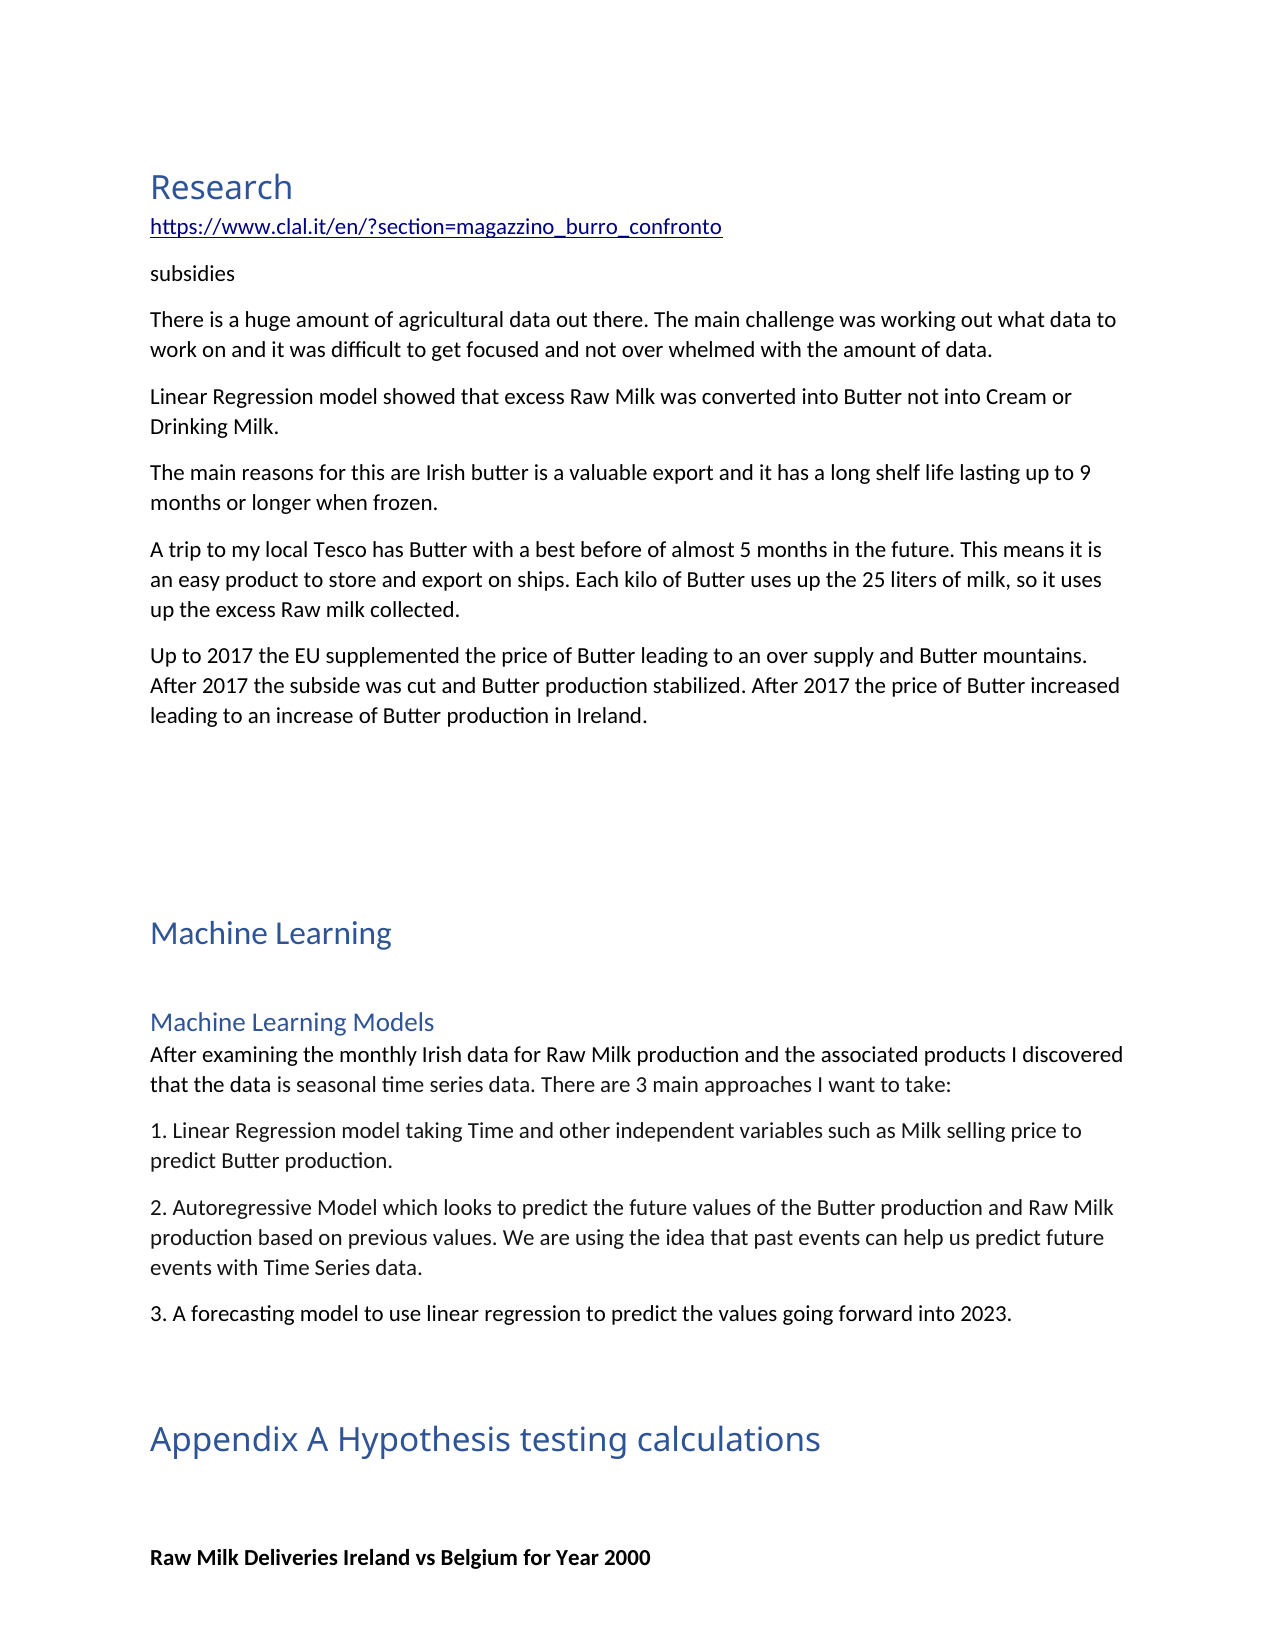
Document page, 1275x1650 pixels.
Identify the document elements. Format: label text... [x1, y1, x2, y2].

text There is a huge amount of agricultural data out there. The main challenge was working out what data to work on and it was difficult to get focused and not over whelmed with the amount of data. [150, 306, 1125, 363]
text 1. Linear Regression model taking Time and other independent variables such as Milk selling price to predict Butter production. [150, 1117, 1125, 1174]
subtitle Machine Learning [150, 912, 1125, 953]
subtitle Appendix A Hypothesis testing calculations [150, 1416, 1125, 1461]
text A trip to my local Tesco has Butter with a best before of almost 5 months in the future. This means it is an easy product to store and export on ships. Each kilo of Butter uses up the 25 liters of milk, so it uses up the excess Raw milk collected. [150, 535, 1125, 623]
text 2. Autoregressive Model which looks to predict the future values of the Butter production and Raw Milk production based on previous values. We are using the idea that past events can help us predict future events with Time Series data. [150, 1193, 1125, 1281]
text After examining the monthly Irish data for Raw Milk production and the associated products I discovered that the data is seasonal time series data. There are 3 main approaches I want to take: [150, 1040, 1125, 1098]
text 3. A forecasting model to use linear regression to predict the values going forward into 2023. [150, 1299, 1125, 1327]
text https://www.clal.it/en/?section=magazzino_burro_confronto [150, 212, 1125, 241]
text subsidies [150, 259, 1125, 287]
subtitle Research [150, 164, 1125, 209]
subtitle Machine Learning Models [150, 1005, 1125, 1038]
text Up to 2017 the EU supplemented the price of Butter leading to an over supply and Butter mountains. After 2017 the subside was cut and Butter production stabilized. After 2017 the price of Butter increased leading to an increase of Butter production in Ireland. [150, 641, 1125, 729]
text Raw Milk Deliveries Ireland vs Belgium for Year 2000 [150, 1543, 1125, 1572]
text Linear Regression model showed that excess Raw Milk was converted into Butter not into Cream or Drinking Milk. [150, 382, 1125, 440]
text The main reasons for this are Irish butter is a valuable export and it has a long shelf life lasting up to 9 months or longer when frozen. [150, 458, 1125, 516]
